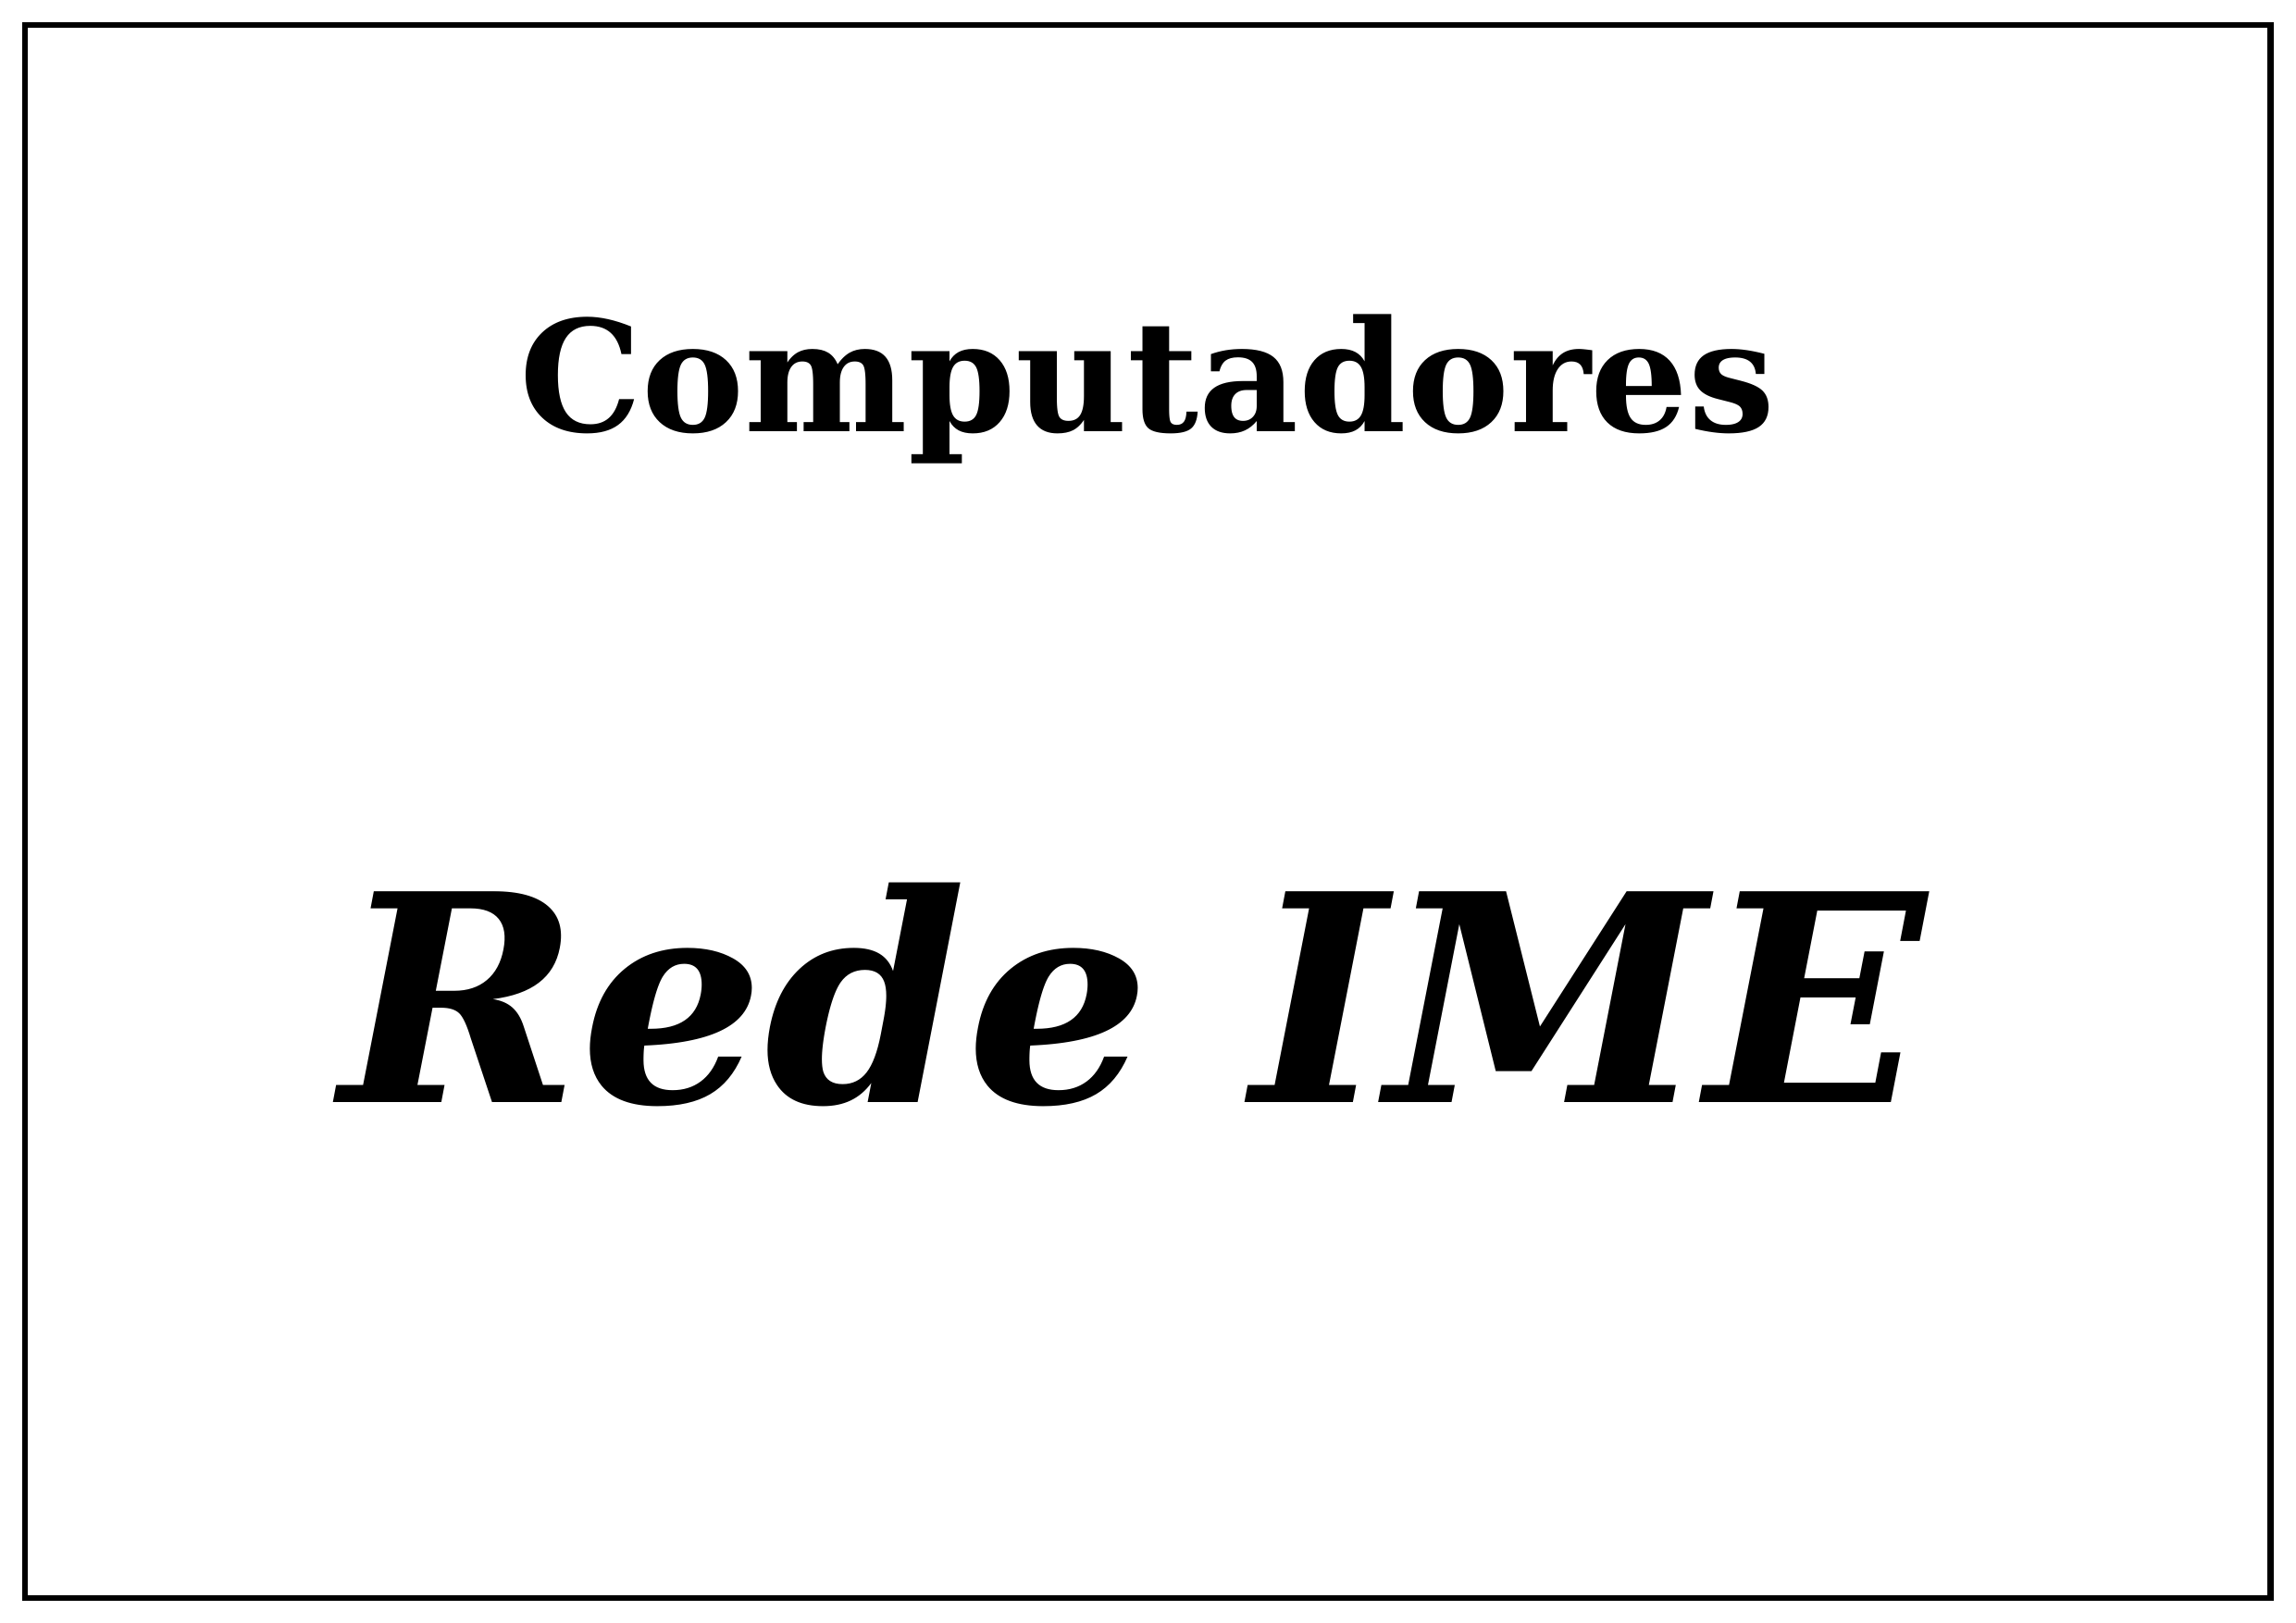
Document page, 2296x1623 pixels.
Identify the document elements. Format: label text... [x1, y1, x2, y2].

text Rede IME [109, 831, 2186, 1171]
text Computadores [109, 287, 2186, 468]
